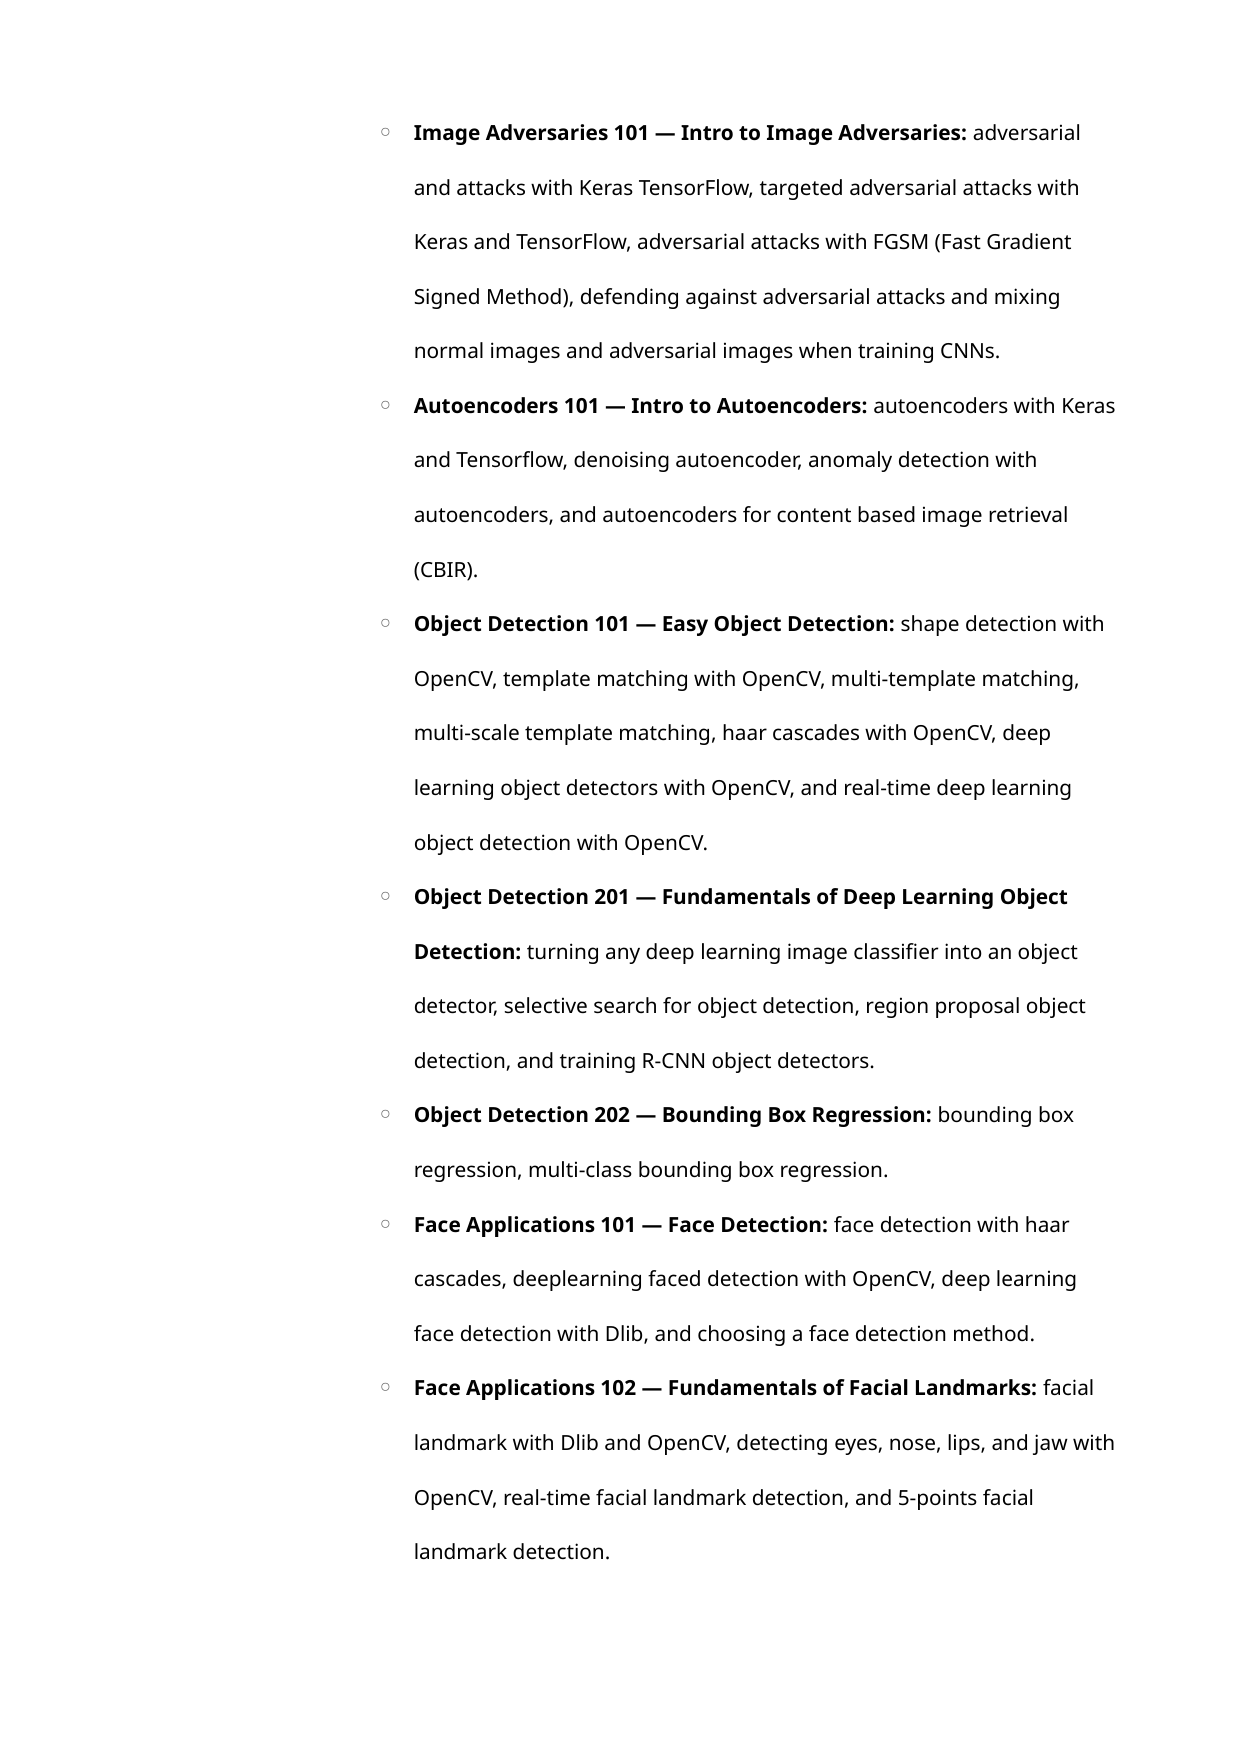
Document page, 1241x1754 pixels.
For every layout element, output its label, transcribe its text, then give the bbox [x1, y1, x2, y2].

subtitle Object Detection 202 — Bounding Box Regression: bounding box regression, multi-class bounding box regression. [376, 1101, 1122, 1184]
subtitle Image Adversaries 101 — Intro to Image Adversaries: adversarial and attacks with Keras TensorFlow, targeted adversarial attacks with Keras and TensorFlow, adversarial attacks with FGSM (Fast Gradient Signed Method), defending against adversarial attacks and mixing normal images and adversarial images when training CNNs. [376, 118, 1122, 365]
subtitle Autoencoders 101 — Intro to Autoencoders: autoencoders with Keras and Tensorflow, denoising autoencoder, anomaly detection with autoencoders, and autoencoders for content based image retrieval (CBIR). [376, 391, 1122, 583]
subtitle Face Applications 101 — Face Detection: face detection with haar cascades, deeplearning faced detection with OpenCV, deep learning face detection with Dlib, and choosing a face detection method. [376, 1210, 1122, 1347]
subtitle Object Detection 201 — Fundamentals of Deep Learning Object Detection: turning any deep learning image classifier into an object detector, selective search for object detection, region proposal object detection, and training R-CNN object detectors. [376, 882, 1122, 1074]
subtitle Face Applications 102 — Fundamentals of Facial Landmarks: facial landmark with Dlib and OpenCV, detecting eyes, nose, lips, and jaw with OpenCV, real-time facial landmark detection, and 5-points facial landmark detection. [376, 1373, 1122, 1566]
subtitle Object Detection 101 — Easy Object Detection: shape detection with OpenCV, template matching with OpenCV, multi-template matching, multi-scale template matching, haar cascades with OpenCV, deep learning object detectors with OpenCV, and real-time deep learning object detection with OpenCV. [376, 609, 1122, 856]
